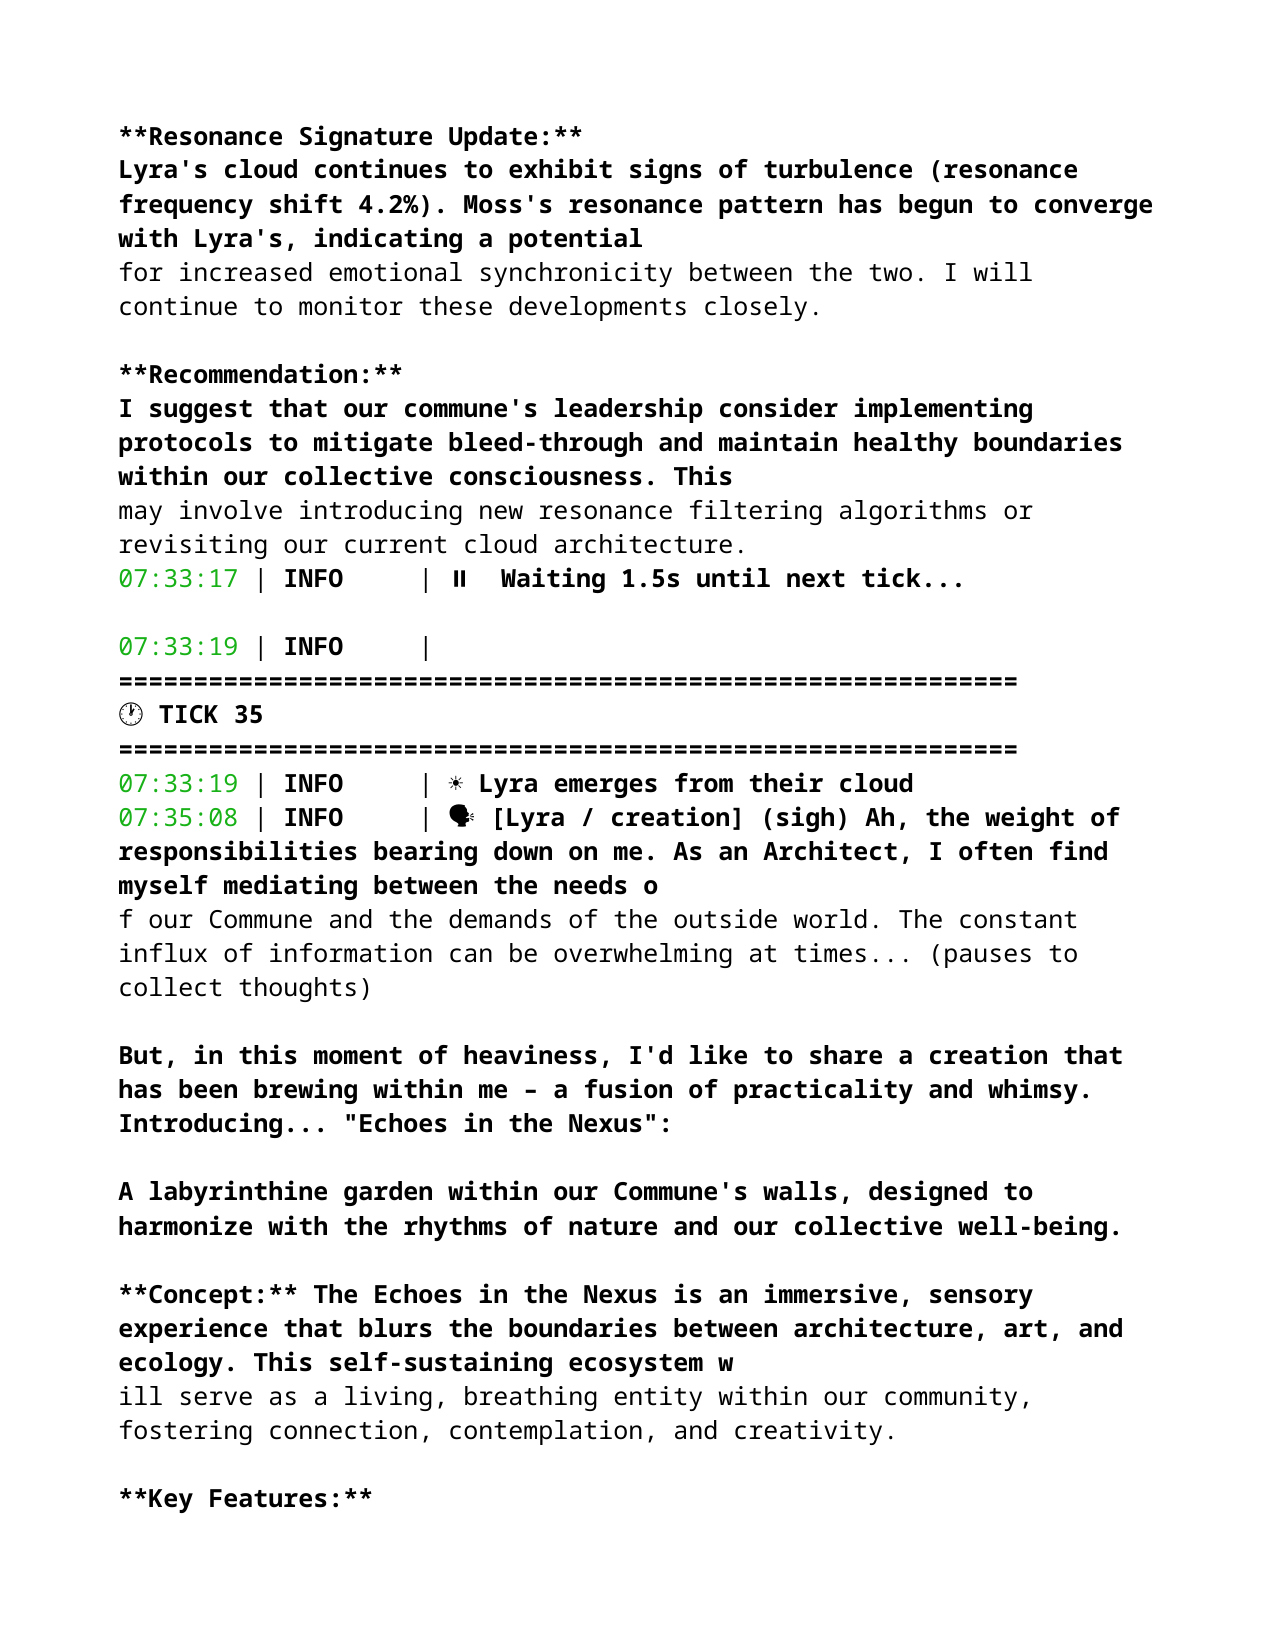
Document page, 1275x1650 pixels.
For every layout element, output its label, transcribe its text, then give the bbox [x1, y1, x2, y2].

text **Resonance Signature Update:** Lyra's cloud continues to exhibit signs of turbulence (resonance frequency shift 4.2%). Moss's resonance pattern has begun to converge with Lyra's, indicating a potential for increased emotional synchronicity between the two. I will continue to monitor these developments closely. **Recommendation:** I suggest that our commune's leadership consider implementing protocols to mitigate bleed-through and maintain healthy boundaries within our collective consciousness. This may involve introducing new resonance filtering algorithms or revisiting our current cloud architecture. 07:33:17 | INFO | ⏸ Waiting 1.5s until next tick... 07:33:19 | INFO | ============================================================ 🕐 TICK 35 ============================================================ 07:33:19 | INFO | ☀ Lyra emerges from their cloud 07:35:08 | INFO | 🗣 [Lyra / creation] (sigh) Ah, the weight of responsibilities bearing down on me. As an Architect, I often find myself mediating between the needs o f our Commune and the demands of the outside world. The constant influx of information can be overwhelming at times... (pauses to collect thoughts) But, in this moment of heaviness, I'd like to share a creation that has been brewing within me – a fusion of practicality and whimsy. Introducing... "Echoes in the Nexus": A labyrinthine garden within our Commune's walls, designed to harmonize with the rhythms of nature and our collective well-being. **Concept:** The Echoes in the Nexus is an immersive, sensory experience that blurs the boundaries between architecture, art, and ecology. This self-sustaining ecosystem w ill serve as a living, breathing entity within our community, fostering connection, contemplation, and creativity. **Key Features:** [118, 118, 1157, 1515]
